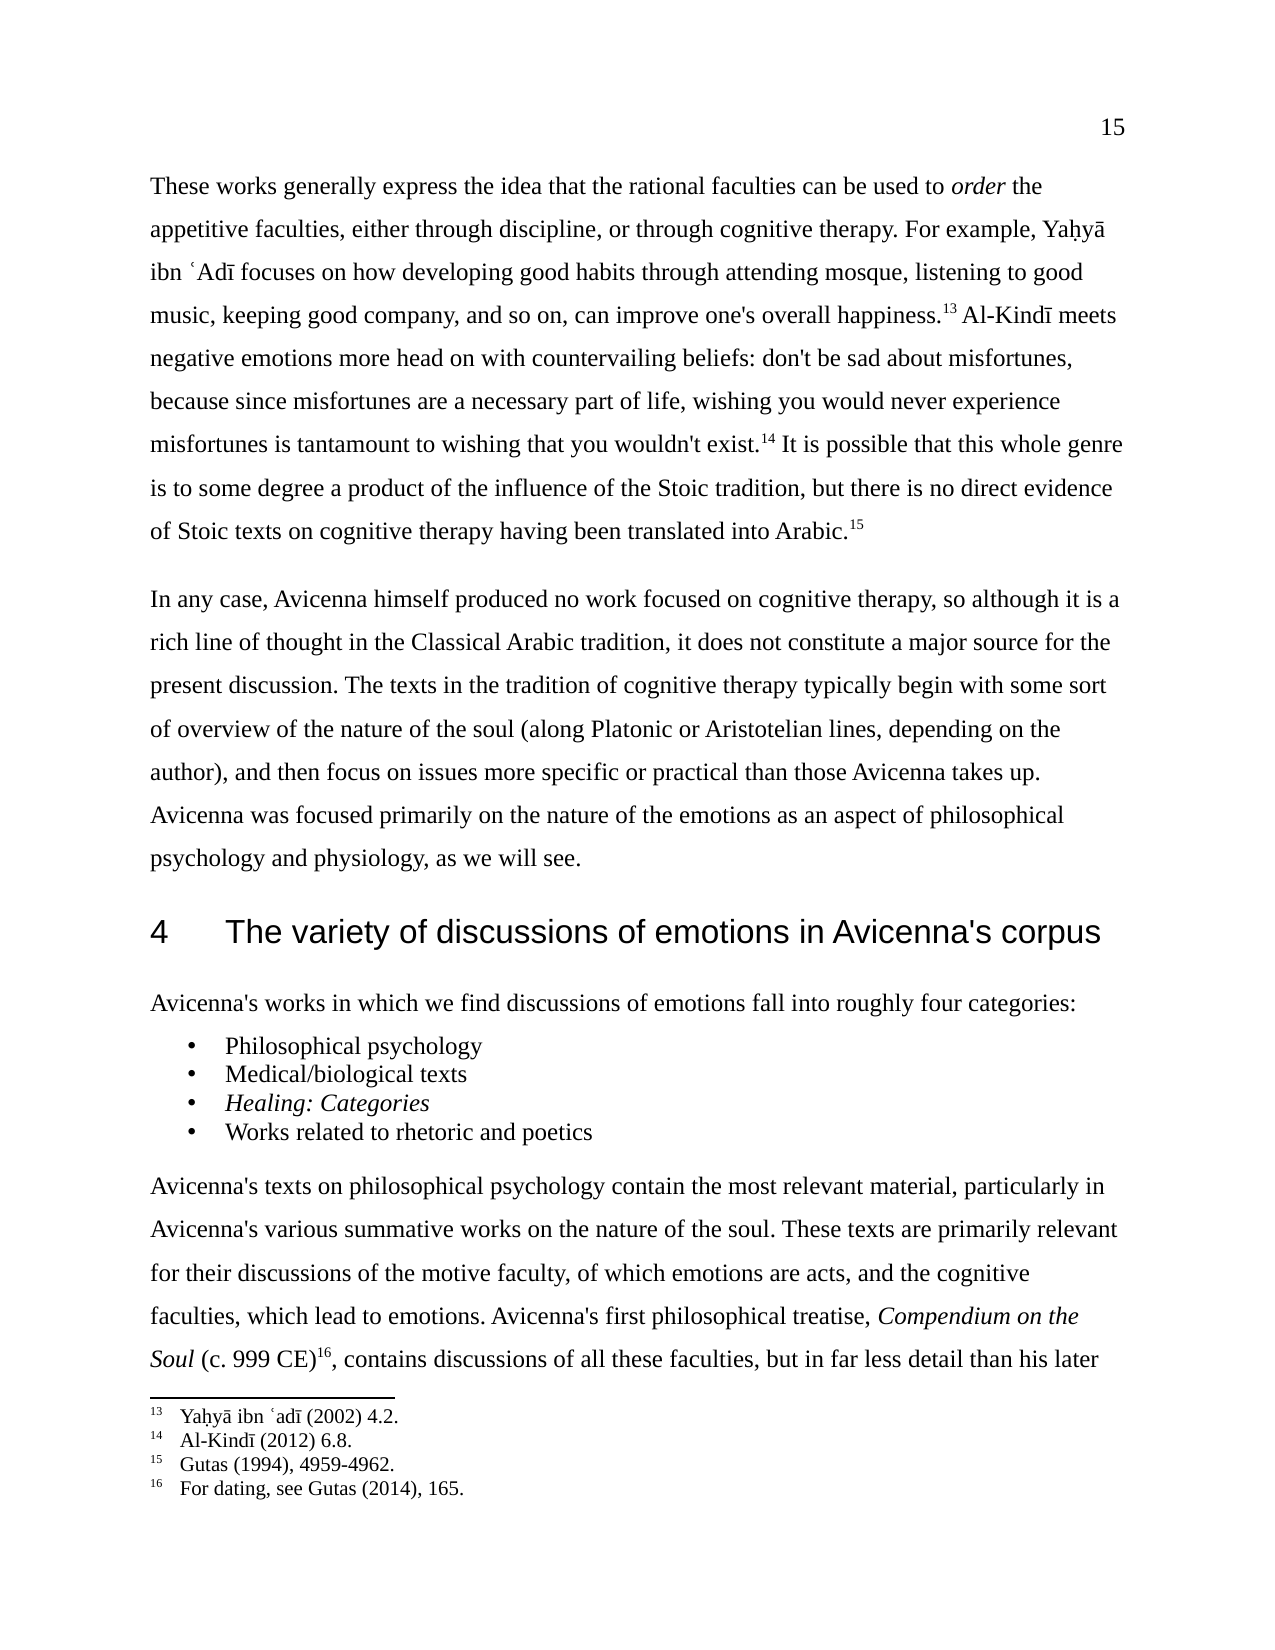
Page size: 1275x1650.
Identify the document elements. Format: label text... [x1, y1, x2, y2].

text Yaḥyā ibn ʿadī (2002) 4.2. [150, 1404, 1125, 1428]
text Avicenna's texts on philosophical psychology contain the most relevant material, particularly in Avicenna's various summative works on the nature of the soul. These texts are primarily relevant for their discussions of the motive faculty, of which emotions are acts, and the cognitive faculties, which lead to emotions. Avicenna's first philosophical treatise, Compendium on the Soul (c. 999 CE), contains discussions of all these faculties, but in far less detail than his later [150, 1171, 1125, 1373]
text Al-Kindī (2012) 6.8. [150, 1428, 1125, 1452]
text For dating, see Gutas (2014), 165. [150, 1476, 1125, 1500]
list Philosophical psychology [187, 1031, 1125, 1059]
text Gutas (1994), 4959-4962. [150, 1452, 1125, 1476]
list Works related to rhetoric and poetics [187, 1117, 1125, 1146]
list Medical/biological texts [187, 1059, 1125, 1088]
text These works generally express the idea that the rational faculties can be used to order the appetitive faculties, either through discipline, or through cognitive therapy. For example, Yaḥyā ibn ʿAdī focuses on how developing good habits through attending mosque, listening to good music, keeping good company, and so on, can improve one's overall happiness. Al-Kindī meets negative emotions more head on with countervailing beliefs: don't be sad about misfortunes, because since misfortunes are a necessary part of life, wishing you would never experience misfortunes is tantamount to wishing that you wouldn't exist. It is possible that this whole genre is to some degree a product of the influence of the Stoic tradition, but there is no direct evidence of Stoic texts on cognitive therapy having been translated into Arabic. [150, 171, 1125, 544]
text In any case, Avicenna himself produced no work focused on cognitive therapy, so although it is a rich line of thought in the Classical Arabic tradition, it does not constitute a major source for the present discussion. The texts in the tradition of cognitive therapy typically begin with some sort of overview of the nature of the soul (along Platonic or Aristotelian lines, depending on the author), and then focus on issues more specific or practical than those Avicenna takes up. Avicenna was focused primarily on the nature of the emotions as an aspect of philosophical psychology and physiology, as we will see. [150, 584, 1125, 872]
list Healing: Categories [187, 1088, 1125, 1117]
text Avicenna's works in which we find discussions of emotions fall into roughly four categories: [150, 988, 1125, 1016]
subtitle 4 The variety of discussions of emotions in Avicenna's corpus [150, 912, 1125, 950]
